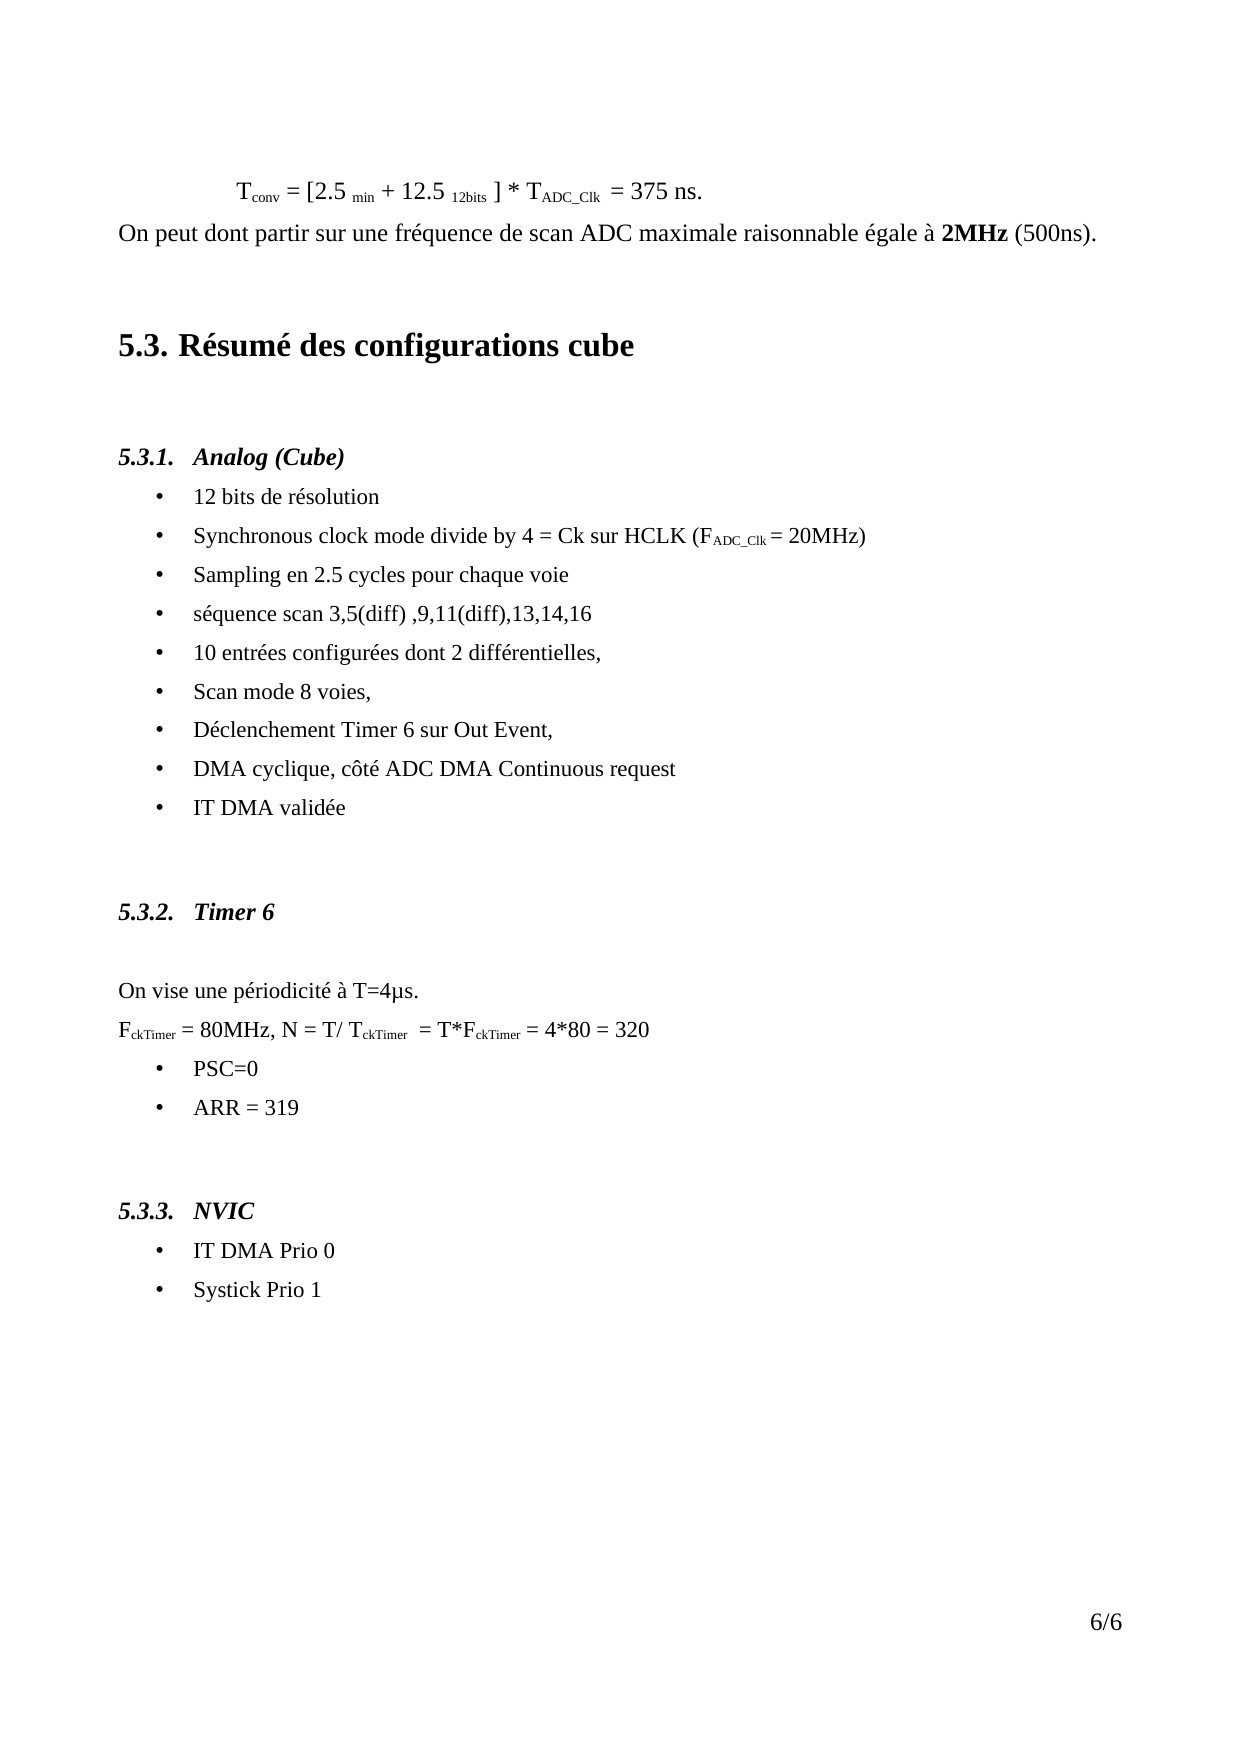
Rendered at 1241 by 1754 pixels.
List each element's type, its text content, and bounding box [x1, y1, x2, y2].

subtitle Analog (Cube) [118, 442, 1122, 471]
list Scan mode 8 voies, [156, 678, 1122, 704]
list Sampling en 2.5 cycles pour chaque voie [156, 561, 1122, 587]
list 10 entrées configurées dont 2 différentielles, [156, 639, 1122, 665]
subtitle Timer 6 [118, 897, 1122, 926]
list PSC=0 [156, 1055, 1122, 1081]
list 12 bits de résolution [156, 483, 1122, 510]
text On vise une périodicité à T=4µs. [118, 977, 1122, 1003]
list ARR = 319 [156, 1094, 1122, 1120]
list Systick Prio 1 [156, 1276, 1122, 1303]
list DMA cyclique, côté ADC DMA Continuous request [156, 755, 1122, 782]
text Tconv = [2.5 min + 12.5 12bits ] * TADC_Clk = 375 ns. [118, 176, 1122, 205]
subtitle Résumé des configurations cube [118, 325, 1122, 363]
list IT DMA validée [156, 794, 1122, 821]
list séquence scan 3,5(diff) ,9,11(diff),13,14,16 [156, 600, 1122, 626]
list Synchronous clock mode divide by 4 = Ck sur HCLK (FADC_Clk = 20MHz) [156, 522, 1122, 549]
text On peut dont partir sur une fréquence de scan ADC maximale raisonnable égale à 2MHz (500ns). [118, 218, 1122, 246]
list IT DMA Prio 0 [156, 1238, 1122, 1264]
text FckTimer = 80MHz, N = T/ TckTimer = T*FckTimer = 4*80 = 320 [118, 1016, 1122, 1042]
subtitle NVIC [118, 1196, 1122, 1225]
list Déclenchement Timer 6 sur Out Event, [156, 717, 1122, 743]
